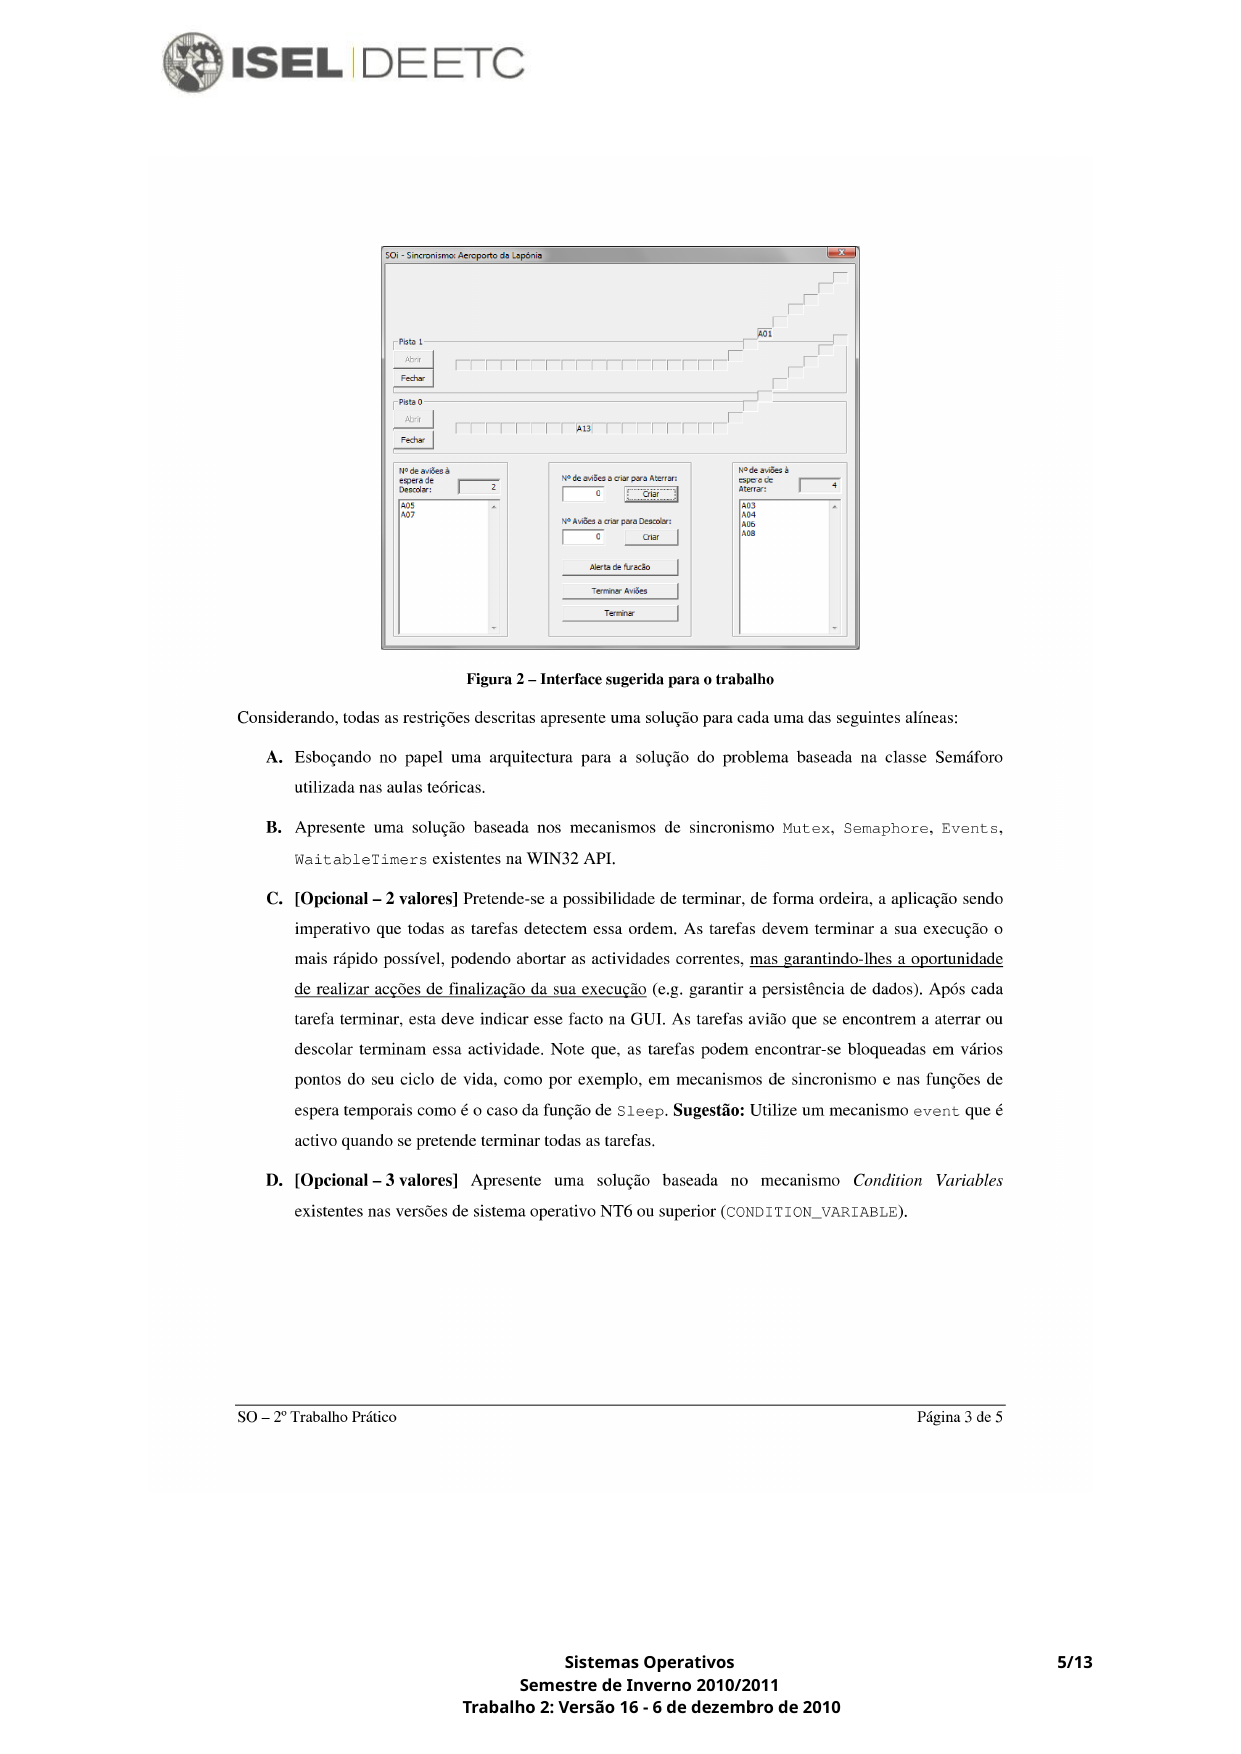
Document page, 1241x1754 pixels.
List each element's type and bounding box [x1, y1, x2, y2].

picture [153, 17, 555, 118]
picture [147, 156, 1093, 1493]
